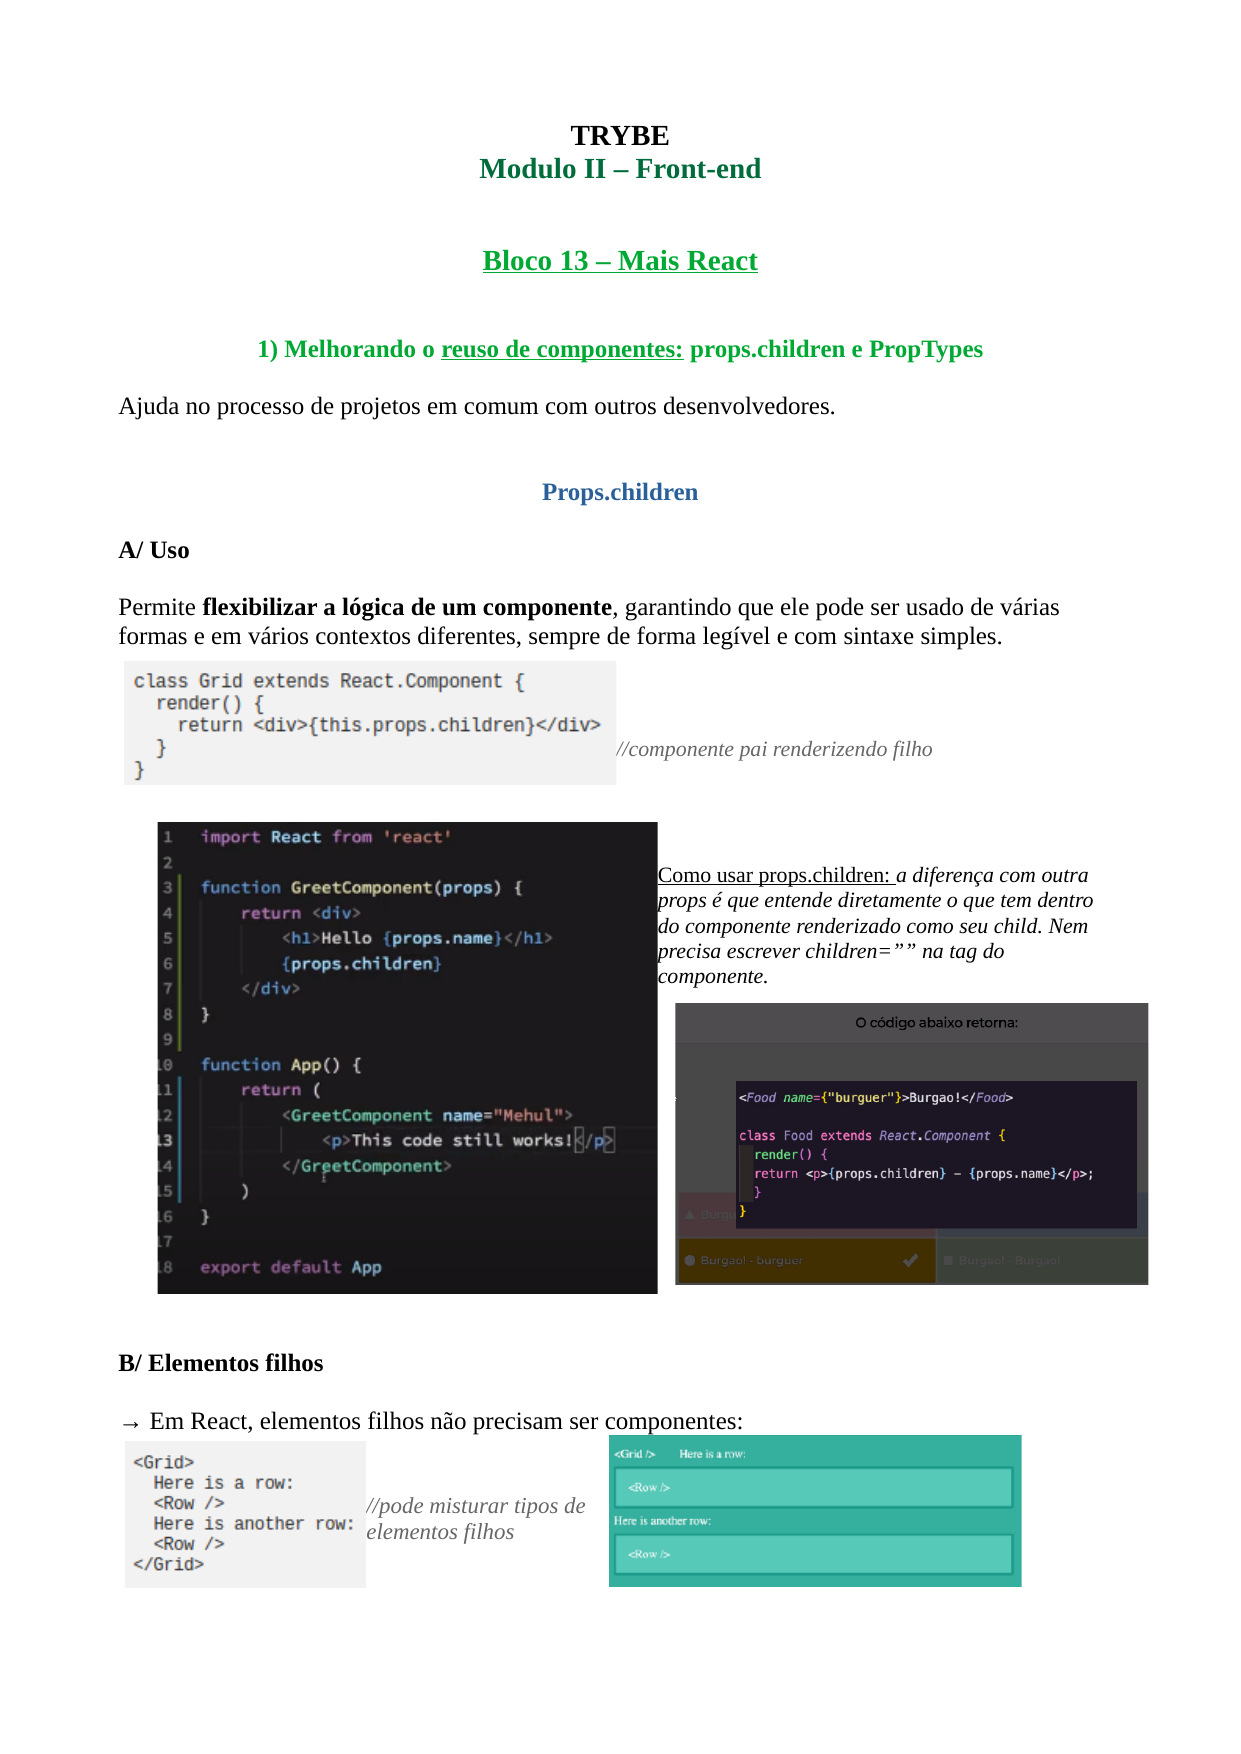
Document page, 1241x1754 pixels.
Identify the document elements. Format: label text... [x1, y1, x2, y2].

text → Em React, elementos filhos não precisam ser componentes: [118, 1406, 1122, 1434]
text Bloco 13 – Mais React [118, 243, 1122, 276]
text Ajuda no processo de projetos em comum com outros desenvolvedores. [118, 391, 1122, 420]
text 1) Melhorando o reuso de componentes: props.children e PropTypes [118, 334, 1122, 362]
picture [675, 1003, 1149, 1285]
text Props.children [118, 477, 1122, 506]
picture [609, 1435, 1022, 1587]
text //pode misturar tipos de elementos filhos [367, 1492, 609, 1545]
text TRYBE [118, 118, 1122, 152]
picture [157, 822, 658, 1294]
text //componente pai renderizendo filho [617, 736, 1122, 761]
text A/ Uso [118, 535, 1122, 564]
picture [124, 1441, 367, 1588]
text [1022, 1492, 1122, 1545]
text Permite flexibilizar a lógica de um componente, garantindo que ele pode ser usado de várias formas e em vários contextos diferentes, sempre de forma legível e com sintaxe simples. [118, 592, 1122, 650]
picture [124, 661, 617, 785]
text Como usar props.children: a diferença com outra props é que entende diretamente o que tem dentro do componente renderizado como seu child. Nem precisa escrever children=”” na tag do componente. [658, 862, 1122, 988]
text [118, 862, 157, 988]
text B/ Elementos filhos [118, 1348, 1122, 1377]
text Modulo II – Front-end [118, 152, 1122, 185]
